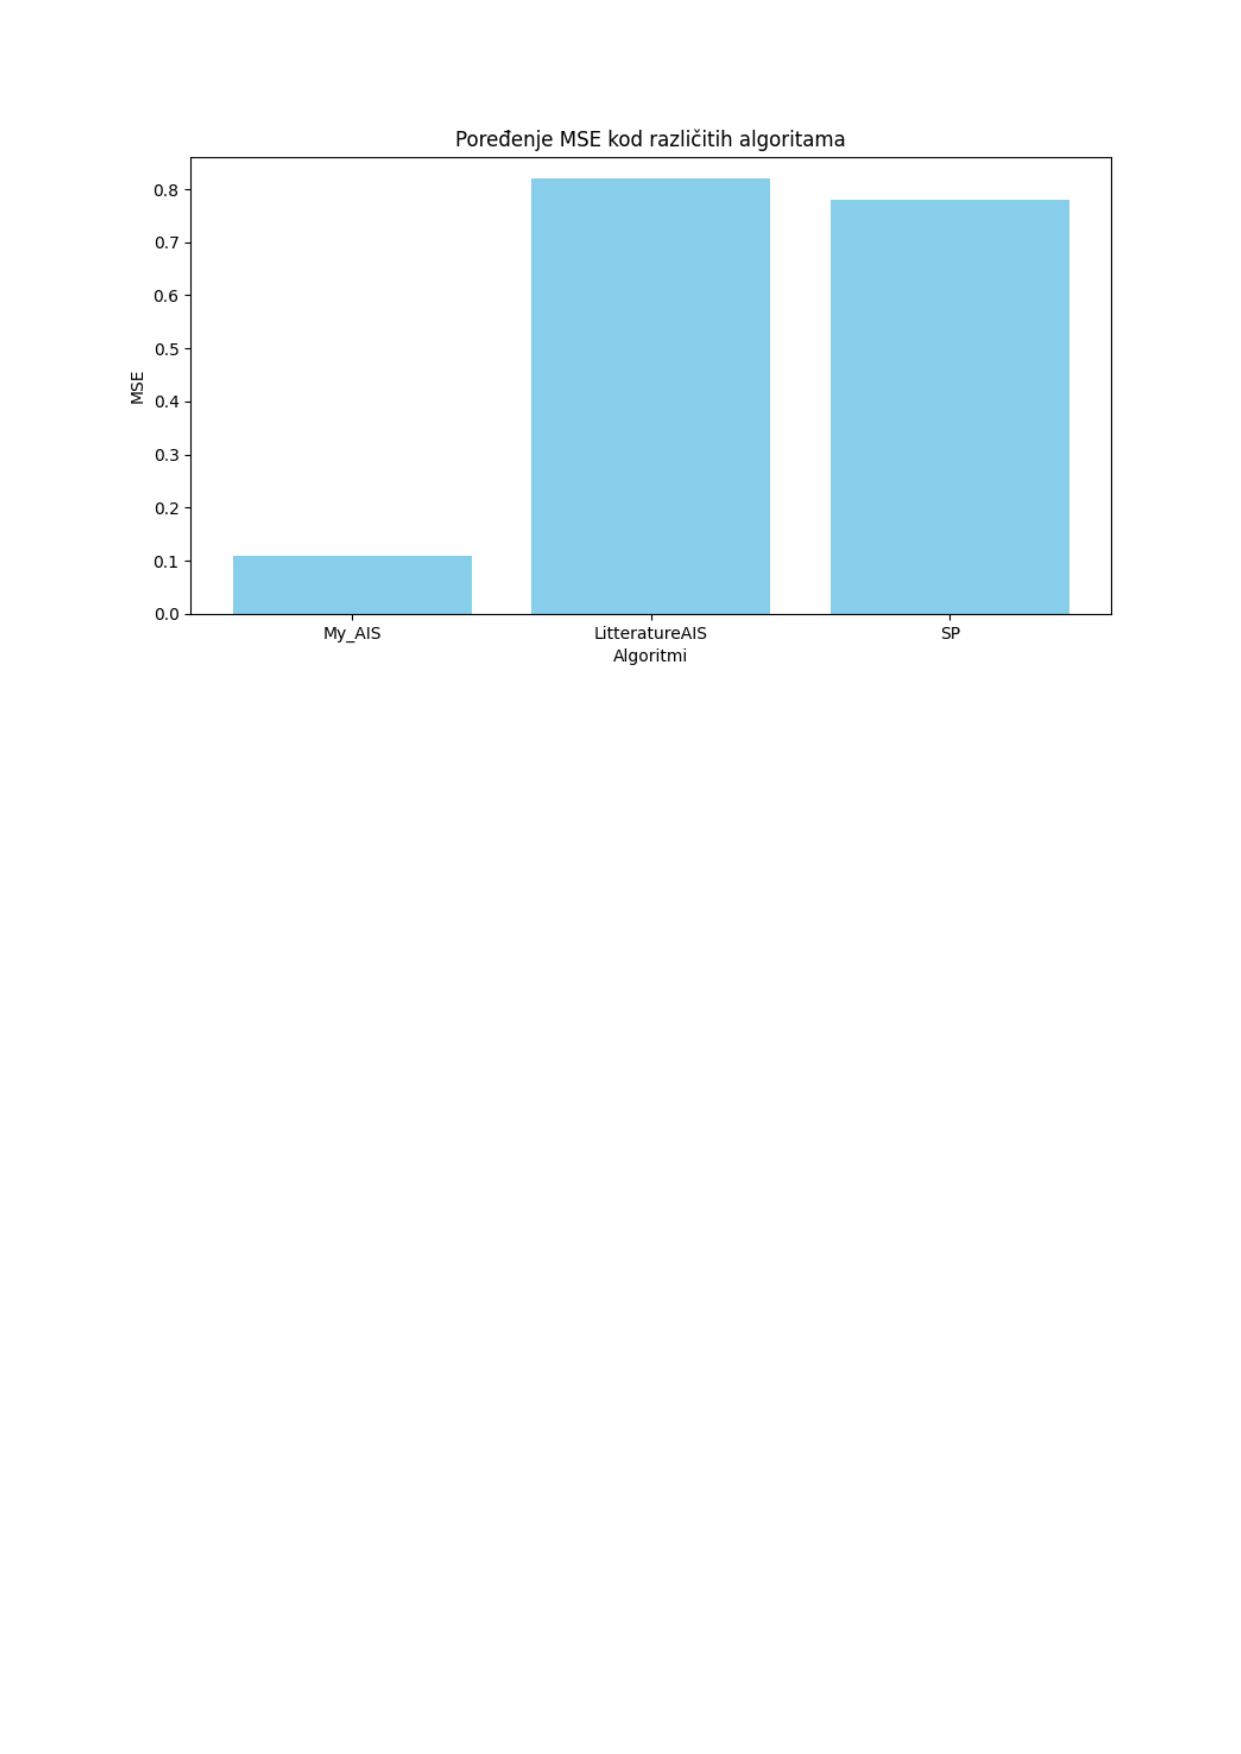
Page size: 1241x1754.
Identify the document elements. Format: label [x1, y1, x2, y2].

picture [118, 118, 1123, 677]
